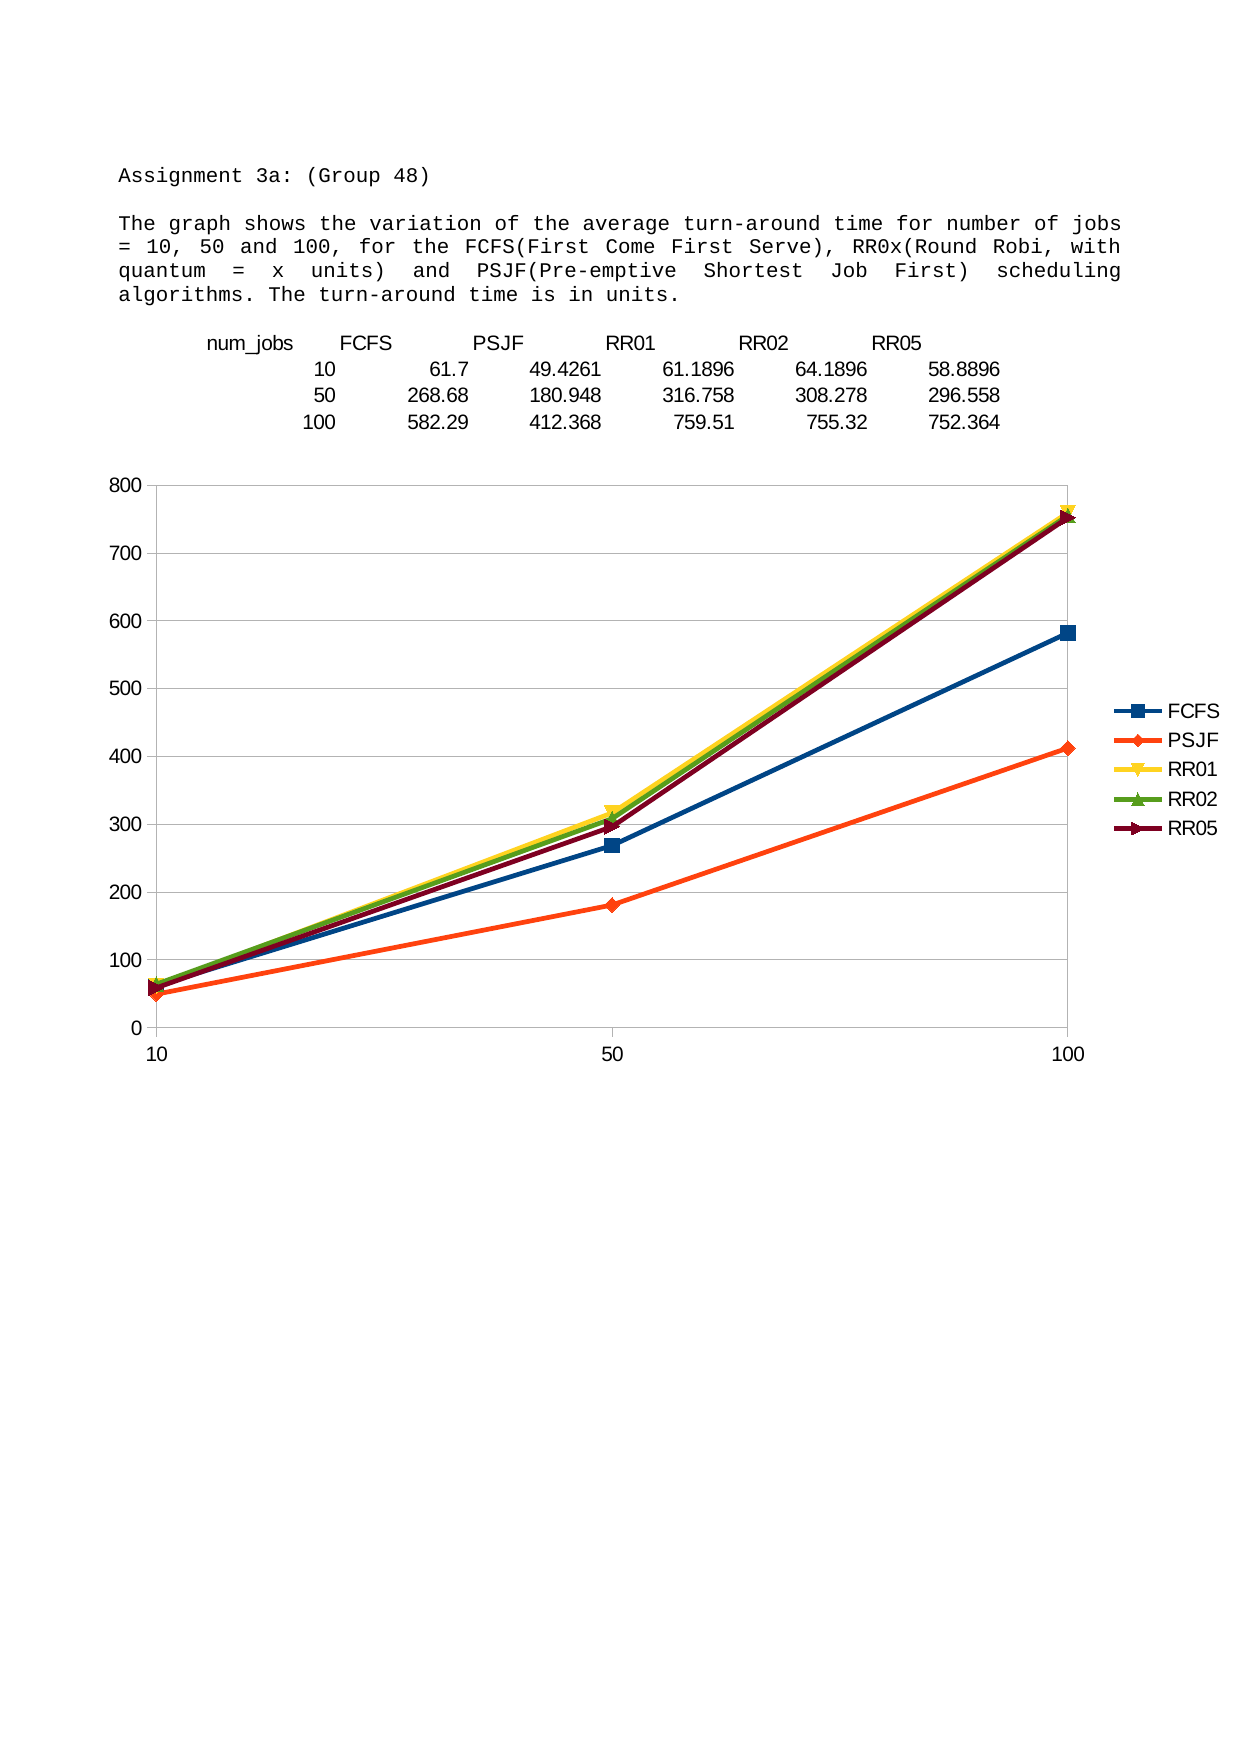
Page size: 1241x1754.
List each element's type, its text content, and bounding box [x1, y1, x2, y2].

text The graph shows the variation of the average turn-around time for number of jobs = 10, 50 and 100, for the FCFS(First Come First Serve), RR0x(Round Robi, with quantum = x units) and PSJF(Pre-emptive Shortest Job First) scheduling algorithms. The turn-around time is in units. [118, 213, 1122, 307]
text Assignment 3a: (Group 48) [118, 165, 1122, 189]
